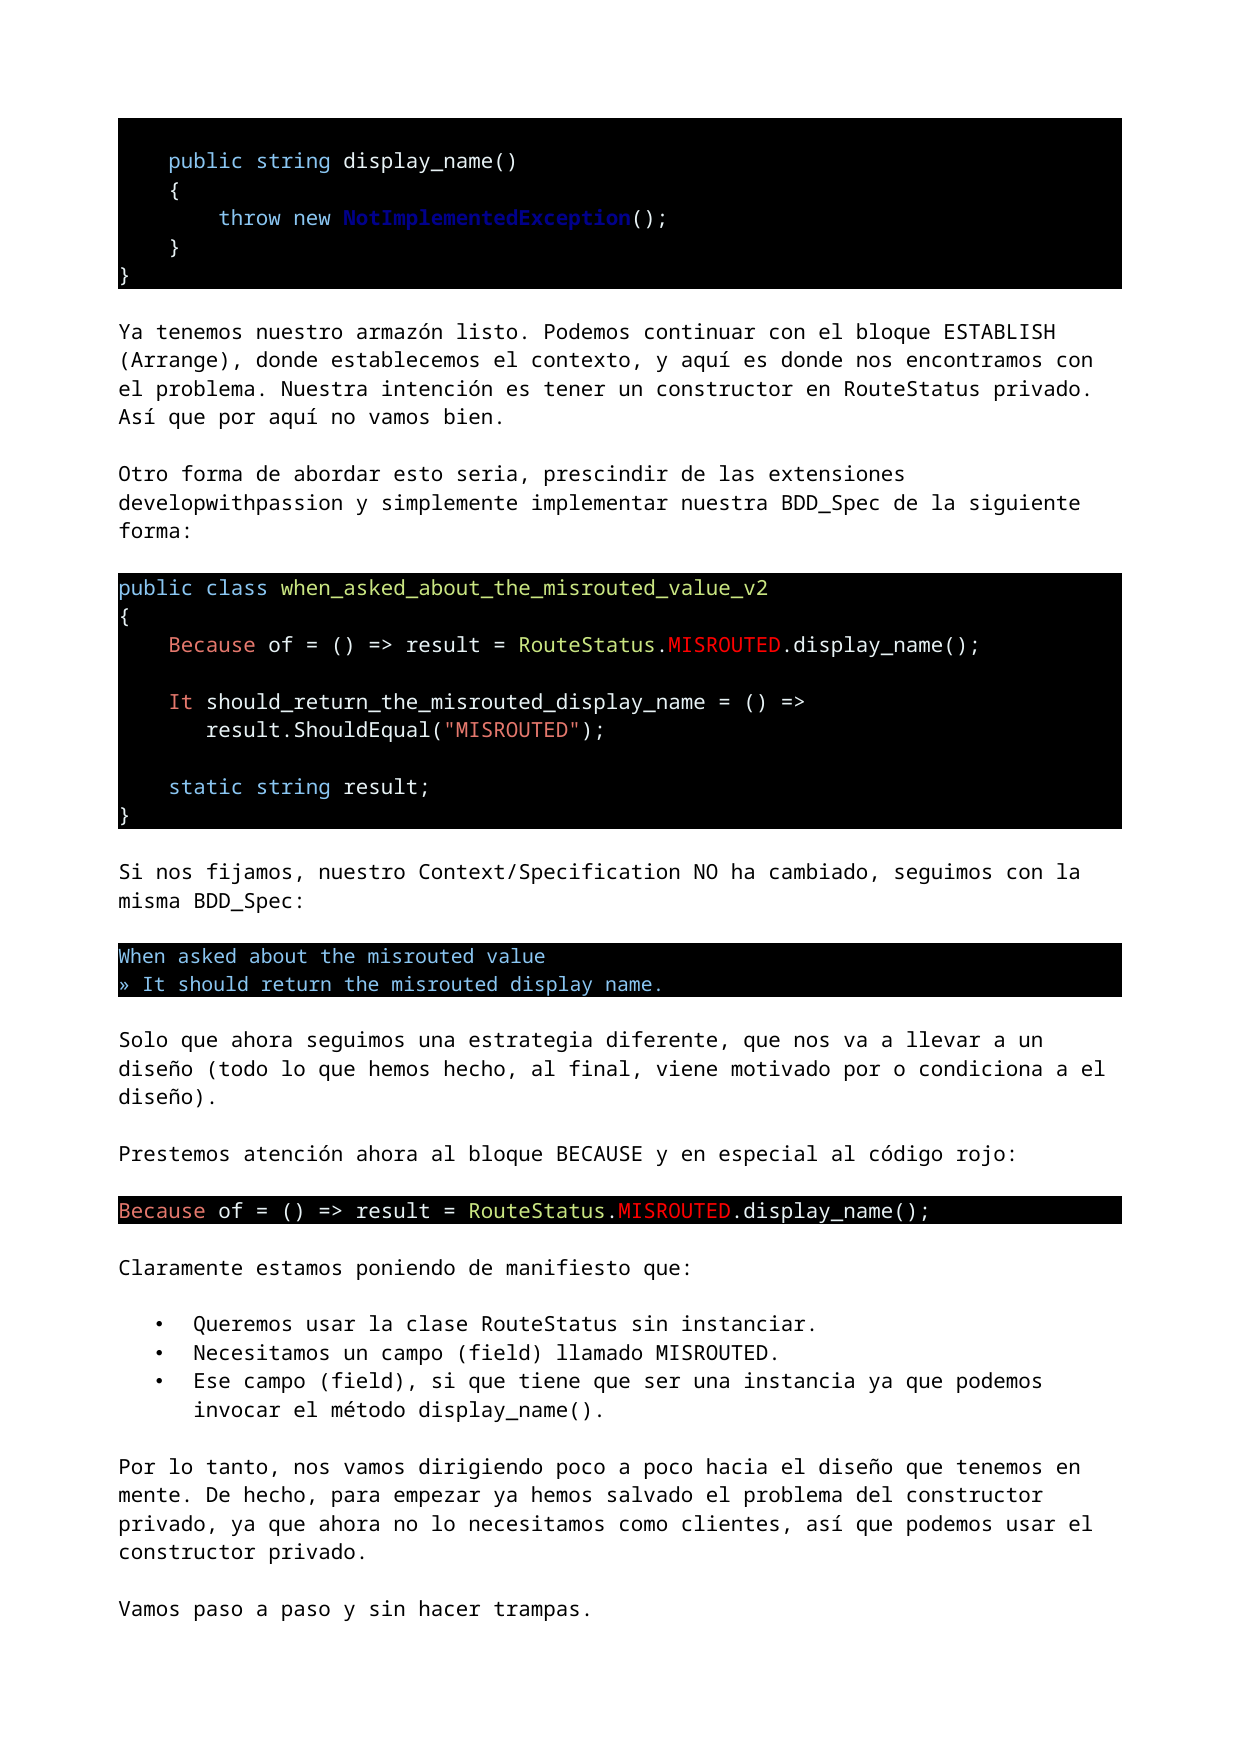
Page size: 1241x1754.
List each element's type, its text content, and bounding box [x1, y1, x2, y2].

text public string display_name() [118, 147, 1122, 175]
text } [118, 801, 1122, 829]
text throw new NotImplementedException(); [118, 203, 1122, 232]
text It should_return_the_misrouted_display_name = () => [118, 687, 1122, 715]
text Solo que ahora seguimos una estrategia diferente, que nos va a llevar a un diseño (todo lo que hemos hecho, al final, viene motivado por o condiciona a el diseño). [118, 1025, 1122, 1111]
text { [118, 602, 1122, 630]
text Vamos paso a paso y sin hacer trampas. [118, 1594, 1122, 1622]
text Prestemos atención ahora al bloque BECAUSE y en especial al código rojo: [118, 1139, 1122, 1167]
text result.ShouldEqual("MISROUTED"); [118, 715, 1122, 744]
text » It should return the misrouted display name. [118, 970, 1122, 997]
text Because of = () => result = RouteStatus.MISROUTED.display_name(); [118, 1196, 1122, 1224]
text Ya tenemos nuestro armazón listo. Podemos continuar con el bloque ESTABLISH (Arrange), donde establecemos el contexto, y aquí es donde nos encontramos con el problema. Nuestra intención es tener un constructor en RouteStatus privado. Así que por aquí no vamos bien. [118, 317, 1122, 431]
text public class when_asked_about_the_misrouted_value_v2 [118, 573, 1122, 602]
text { [118, 175, 1122, 203]
list Necesitamos un campo (field) llamado MISROUTED. [156, 1338, 1122, 1366]
text static string result; [118, 772, 1122, 801]
list Ese campo (field), si que tiene que ser una instancia ya que podemos invocar el método display_name(). [156, 1366, 1122, 1423]
text Because of = () => result = RouteStatus.MISROUTED.display_name(); [118, 630, 1122, 658]
text Por lo tanto, nos vamos dirigiendo poco a poco hacia el diseño que tenemos en mente. De hecho, para empezar ya hemos salvado el problema del constructor privado, ya que ahora no lo necesitamos como clientes, así que podemos usar el constructor privado. [118, 1452, 1122, 1566]
text } [118, 232, 1122, 260]
text When asked about the misrouted value [118, 943, 1122, 970]
text } [118, 260, 1122, 289]
list Queremos usar la clase RouteStatus sin instanciar. [156, 1309, 1122, 1338]
text Si nos fijamos, nuestro Context/Specification NO ha cambiado, seguimos con la misma BDD_Spec: [118, 857, 1122, 914]
text Claramente estamos poniendo de manifiesto que: [118, 1253, 1122, 1281]
text Otro forma de abordar esto seria, prescindir de las extensiones developwithpassion y simplemente implementar nuestra BDD_Spec de la siguiente forma: [118, 459, 1122, 545]
